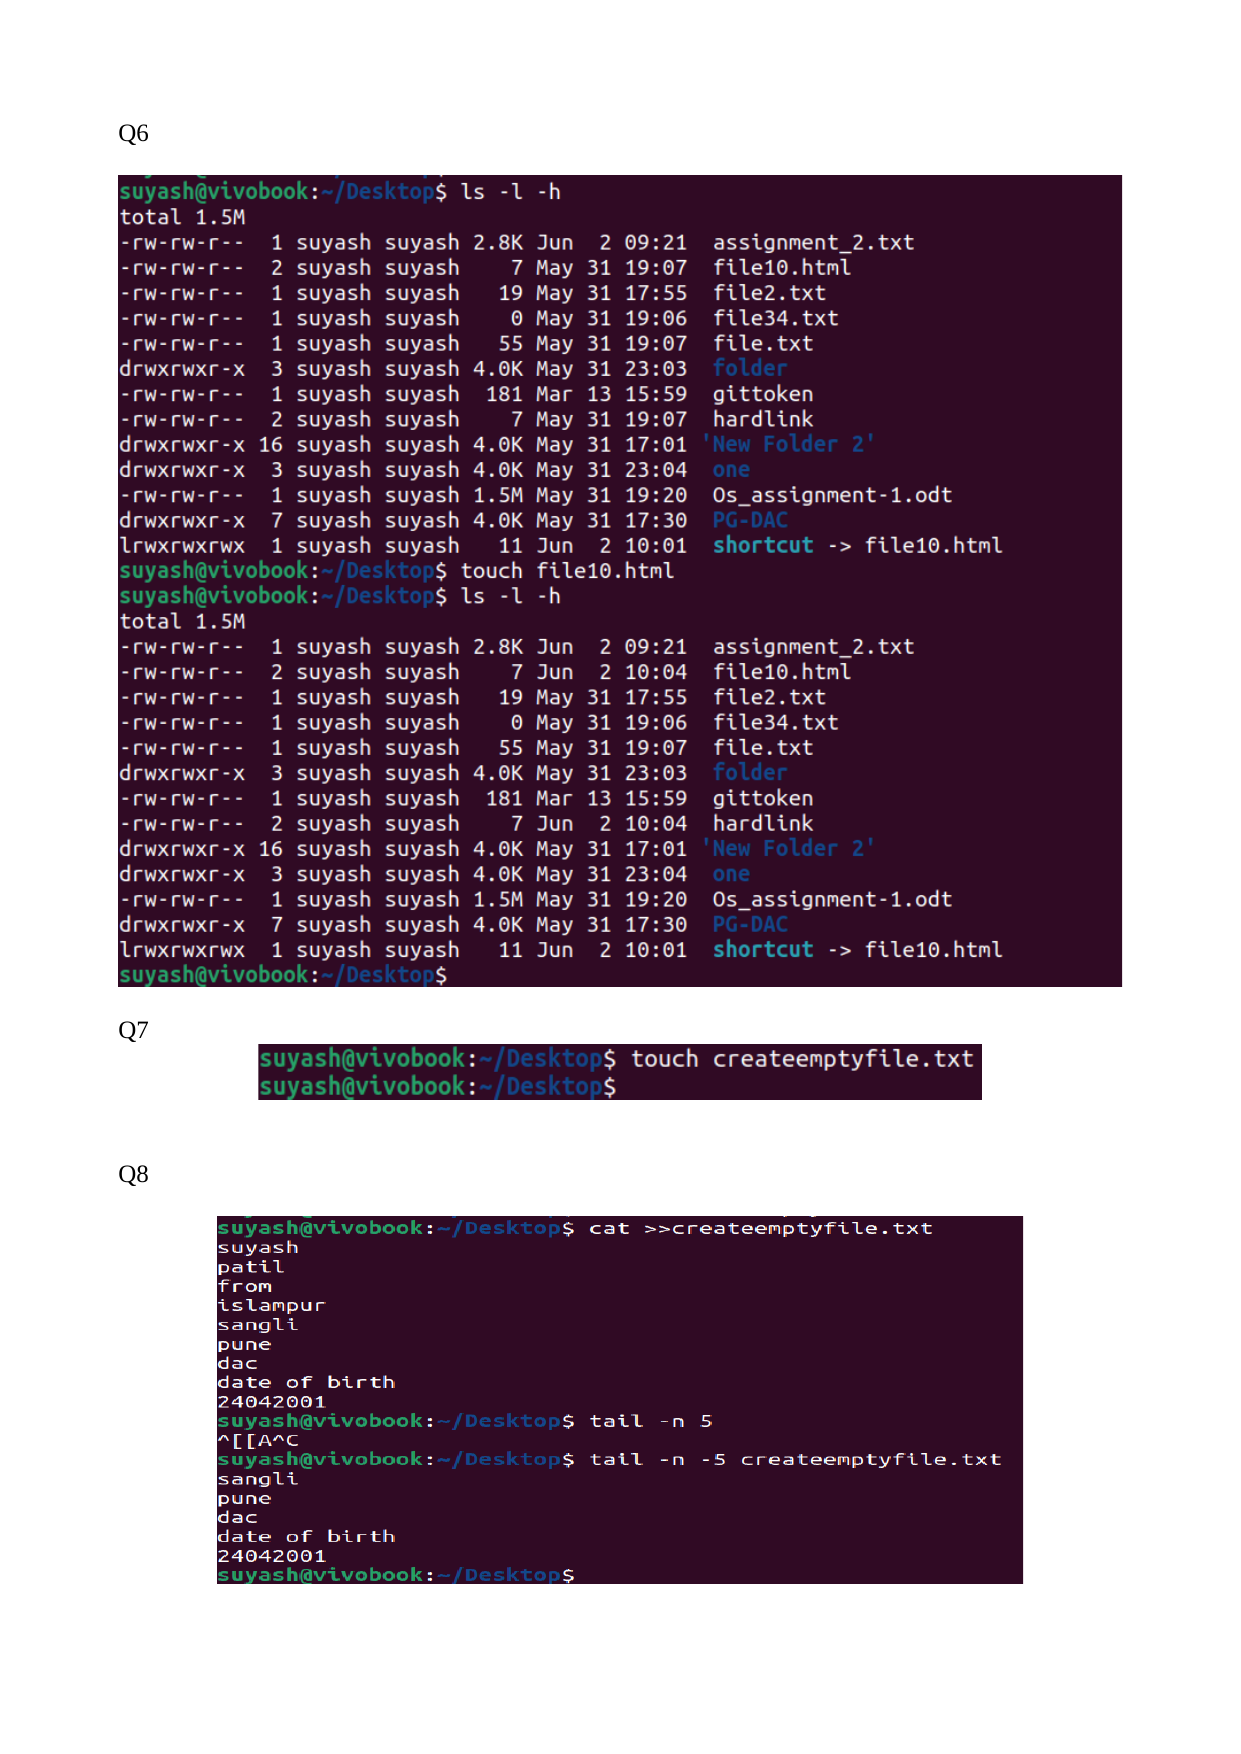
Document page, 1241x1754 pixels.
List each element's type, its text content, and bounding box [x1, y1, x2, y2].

text Q6 [118, 118, 1122, 147]
text Q8 [118, 1159, 1122, 1188]
picture [118, 175, 1123, 987]
text Q7 [118, 1016, 1122, 1044]
picture [258, 1044, 982, 1100]
picture [217, 1216, 1024, 1584]
